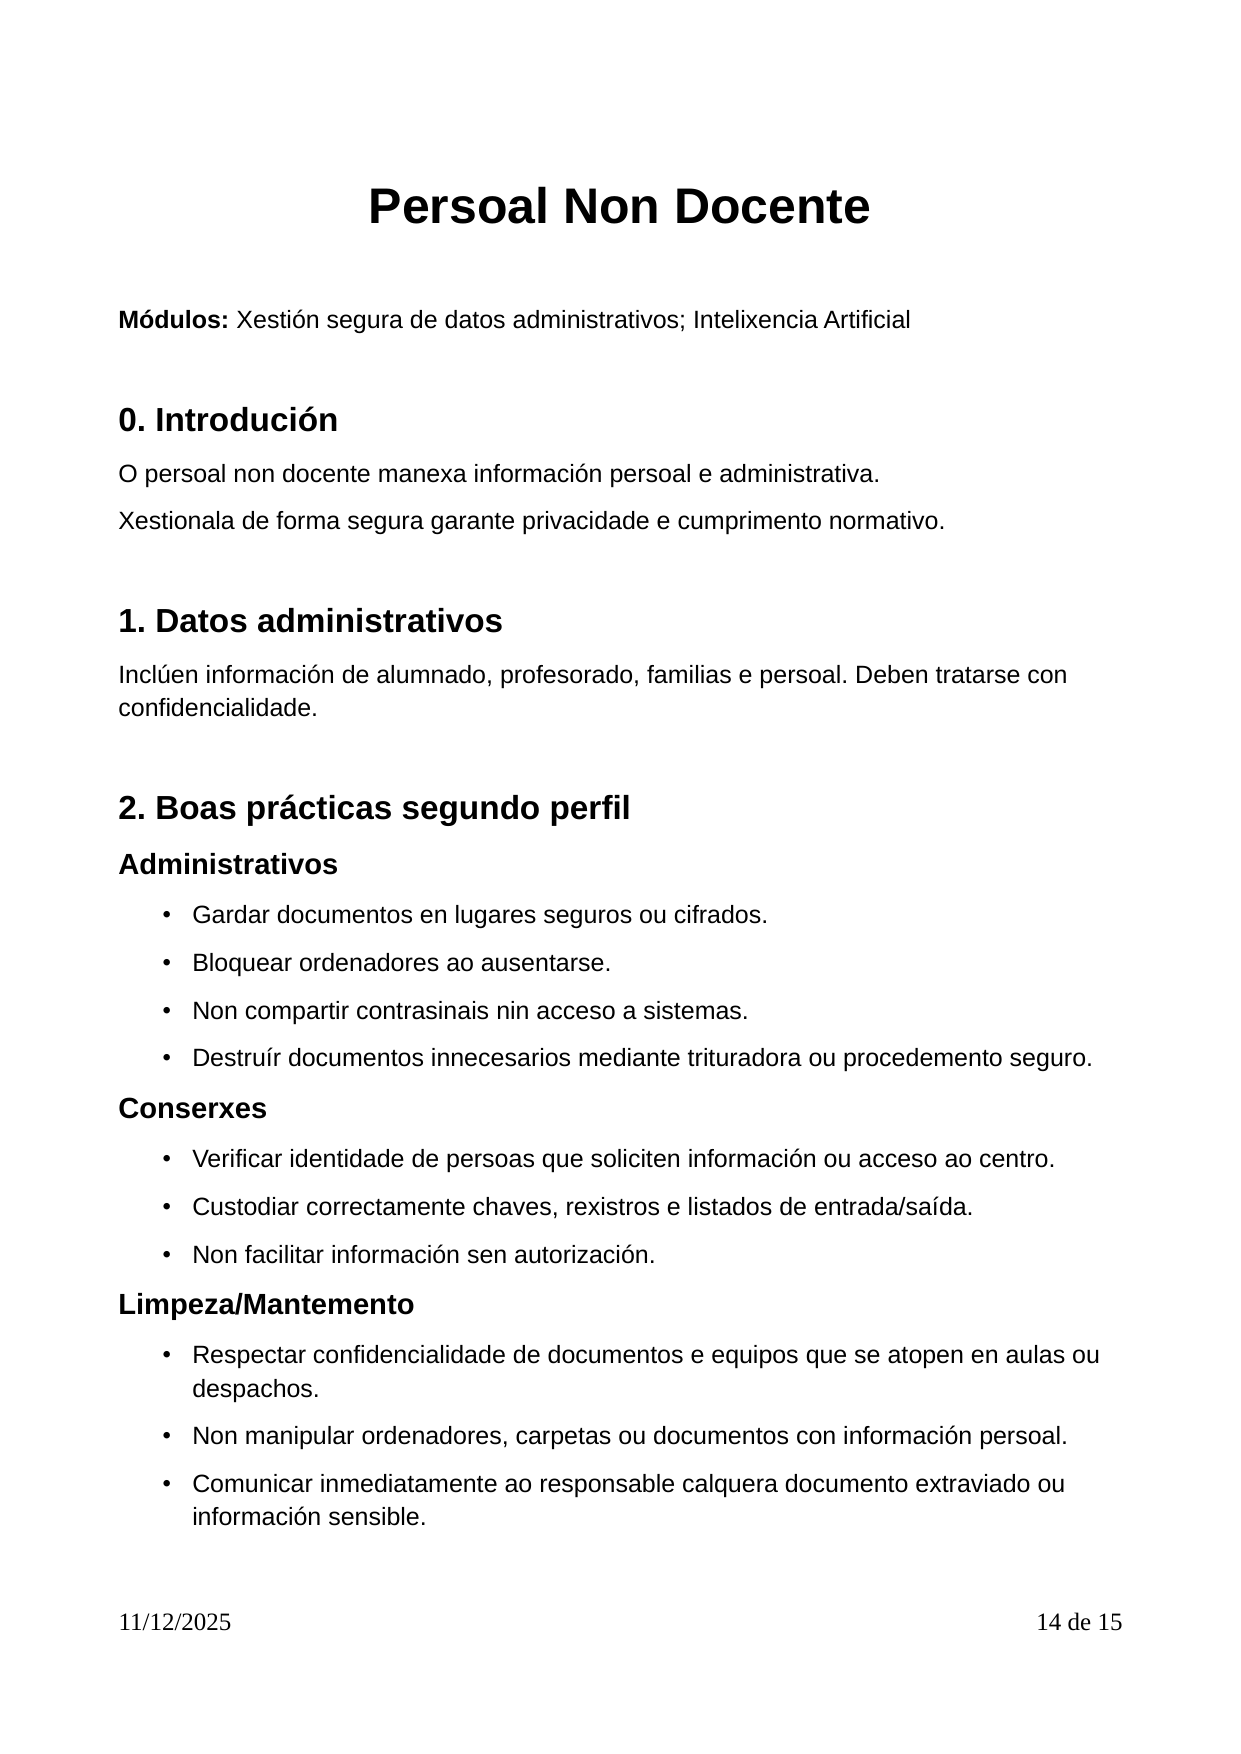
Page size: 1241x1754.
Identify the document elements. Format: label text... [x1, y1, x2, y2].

subtitle Persoal Non Docente [118, 176, 1122, 234]
subtitle 0. Introdución [118, 400, 1122, 438]
list Respectar confidencialidade de documentos e equipos que se atopen en aulas ou despachos. [162, 1340, 1122, 1402]
text Inclúen información de alumnado, profesorado, familias e persoal. Deben tratarse con confidencialidade. [118, 660, 1122, 722]
subtitle 2. Boas prácticas segundo perfil [118, 788, 1122, 827]
list Destruír documentos innecesarios mediante trituradora ou procedemento seguro. [162, 1043, 1122, 1072]
list Non manipular ordenadores, carpetas ou documentos con información persoal. [162, 1421, 1122, 1450]
subtitle 1. Datos administrativos [118, 601, 1122, 640]
list Gardar documentos en lugares seguros ou cifrados. [162, 900, 1122, 929]
text O persoal non docente manexa información persoal e administrativa. [118, 458, 1122, 487]
text Xestionala de forma segura garante privacidade e cumprimento normativo. [118, 506, 1122, 535]
subtitle Administrativos [118, 847, 1122, 881]
list Comunicar inmediatamente ao responsable calquera documento extraviado ou información sensible. [162, 1469, 1122, 1531]
subtitle Conserxes [118, 1091, 1122, 1124]
list Verificar identidade de persoas que soliciten información ou acceso ao centro. [162, 1144, 1122, 1173]
list Non compartir contrasinais nin acceso a sistemas. [162, 996, 1122, 1024]
list Custodiar correctamente chaves, rexistros e listados de entrada/saída. [162, 1192, 1122, 1221]
list Non facilitar información sen autorización. [162, 1239, 1122, 1268]
text Módulos: Xestión segura de datos administrativos; Intelixencia Artificial [118, 304, 1122, 333]
subtitle Limpeza/Mantemento [118, 1287, 1122, 1321]
list Bloquear ordenadores ao ausentarse. [162, 948, 1122, 977]
